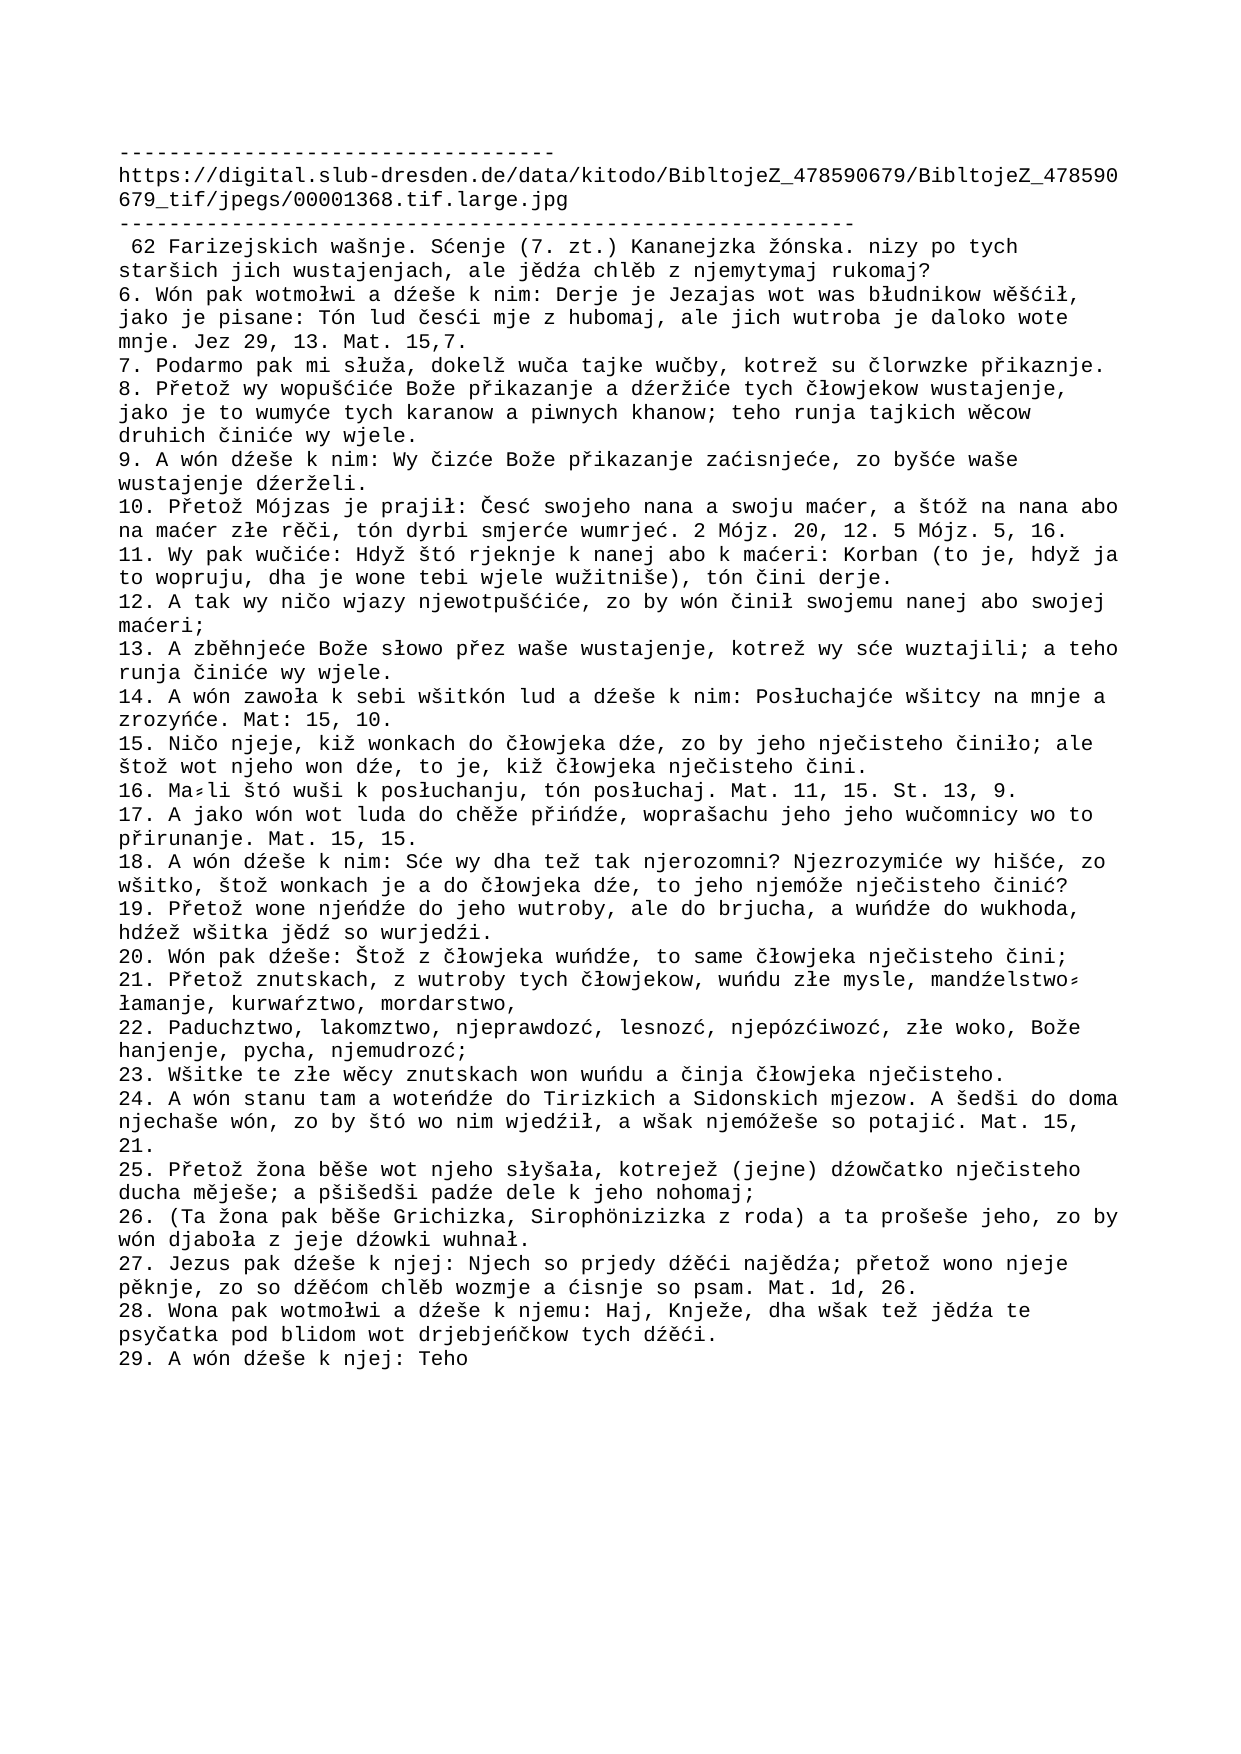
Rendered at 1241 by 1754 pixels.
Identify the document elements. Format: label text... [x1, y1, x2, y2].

text 7. Podarmo pak mi słuža, dokelž wuča tajke wučby, kotrež su člorwzke přikaznje. [118, 354, 1122, 378]
text 20. Wón pak dźeše: Štož z čłowjeka wuńdźe, to same čłowjeka nječisteho čini; [118, 946, 1122, 969]
text 24. A wón stanu tam a woteńdźe do Tirizkich a Sidonskich mjezow. A šedši do doma njechaše wón, zo by štó wo nim wjedźił, a wšak njemóžeše so potajić. Mat. 15, 21. [118, 1088, 1122, 1158]
text 29. A wón dźeše k njej: Teho [118, 1348, 1122, 1371]
text 27. Jezus pak dźeše k njej: Njech so prjedy dźěći najědźa; přetož wono njeje pěknje, zo so dźěćom chlěb wozmje a ćisnje so psam. Mat. 1d, 26. [118, 1253, 1122, 1300]
text 14. A wón zawoła k sebi wšitkón lud a dźeše k nim: Posłuchajće wšitcy na mnje a zrozyńće. Mat: 15, 10. [118, 686, 1122, 733]
text 62 Farizejskich wašnje. Sćenje (7. zt.) Kananejzka žónska. nizy po tych staršich jich wustajenjach, ale jědźa chlěb z njemytymaj rukomaj? [118, 236, 1122, 284]
text 25. Přetož žona běše wot njeho słyšała, kotrejež (jejne) dźowčatko nječisteho ducha měješe; a pšišedši padźe dele k jeho nohomaj; [118, 1158, 1122, 1206]
text 10. Přetož Mójzas je prajił: Česć swojeho nana a swoju maćer, a štóž na nana abo na maćer złe rěči, tón dyrbi smjerće wumrjeć. 2 Mójz. 20, 12. 5 Mójz. 5, 16. [118, 496, 1122, 544]
text 28. Wona pak wotmołwi a dźeše k njemu: Haj, Knježe, dha wšak tež jědźa te psyčatka pod blidom wot drjebjeńčkow tych dźěći. [118, 1300, 1122, 1348]
text 21. Přetož znutskach, z wutroby tych čłowjekow, wuńdu złe mysle, mandźelstwo⸗łamanje, kurwaŕztwo, mordarstwo, [118, 969, 1122, 1017]
text 15. Ničo njeje, kiž wonkach do čłowjeka dźe, zo by jeho nječisteho činiło; ale štož wot njeho won dźe, to je, kiž čłowjeka nječisteho čini. [118, 733, 1122, 780]
text 22. Paduchztwo, lakomztwo, njeprawdozć, lesnozć, njepózćiwozć, złe woko, Bože hanjenje, pycha, njemudrozć; [118, 1017, 1122, 1064]
text 19. Přetož wone njeńdźe do jeho wutroby, ale do brjucha, a wuńdźe do wukhoda, hdźež wšitka jědź so wurjedźi. [118, 898, 1122, 946]
text 12. A tak wy ničo wjazy njewotpušćiće, zo by wón činił swojemu nanej abo swojej maćeri; [118, 591, 1122, 638]
text 17. A jako wón wot luda do chěže přińdźe, woprašachu jeho jeho wučomnicy wo to přirunanje. Mat. 15, 15. [118, 804, 1122, 851]
text 13. A zběhnjeće Bože słowo přez waše wustajenje, kotrež wy sće wuztajili; a teho runja činiće wy wjele. [118, 638, 1122, 686]
text 16. Ma⸗li štó wuši k posłuchanju, tón posłuchaj. Mat. 11, 15. St. 13, 9. [118, 780, 1122, 804]
text 18. A wón dźeše k nim: Sće wy dha tež tak njerozomni? Njezrozymiće wy hišće, zo wšitko, štož wonkach je a do čłowjeka dźe, to jeho njemóže nječisteho činić? [118, 851, 1122, 898]
text 23. Wšitke te złe wěcy znutskach won wuńdu a činja čłowjeka nječisteho. [118, 1064, 1122, 1088]
text 6. Wón pak wotmołwi a dźeše k nim: Derje je Jezajas wot was błudnikow wěšćił, jako je pisane: Tón lud česći mje z hubomaj, ale jich wutroba je daloko wote mnje. Jez 29, 13. Mat. 15,7. [118, 284, 1122, 354]
text ----------------------------------- https://digital.slub-dresden.de/data/kitodo/BibltojeZ_478590679/BibltojeZ_478590679_tif/jpegs/00001368.tif.large.jpg ----------------------------------------------------------- [118, 142, 1122, 236]
text 26. (Ta žona pak běše Grichizka, Sirophönizizka z roda) a ta prošeše jeho, zo by wón djaboła z jeje dźowki wuhnał. [118, 1206, 1122, 1253]
text 11. Wy pak wučiće: Hdyž štó rjeknje k nanej abo k maćeri: Korban (to je, hdyž ja to wopruju, dha je wone tebi wjele wužitniše), tón čini derje. [118, 544, 1122, 591]
text 8. Přetož wy wopušćiće Bože přikazanje a dźeržiće tych čłowjekow wustajenje, jako je to wumyće tych karanow a piwnych khanow; teho runja tajkich wěcow druhich činiće wy wjele. [118, 378, 1122, 449]
text 9. A wón dźeše k nim: Wy čizće Bože přikazanje zaćisnjeće, zo byšće waše wustajenje dźerželi. [118, 449, 1122, 496]
